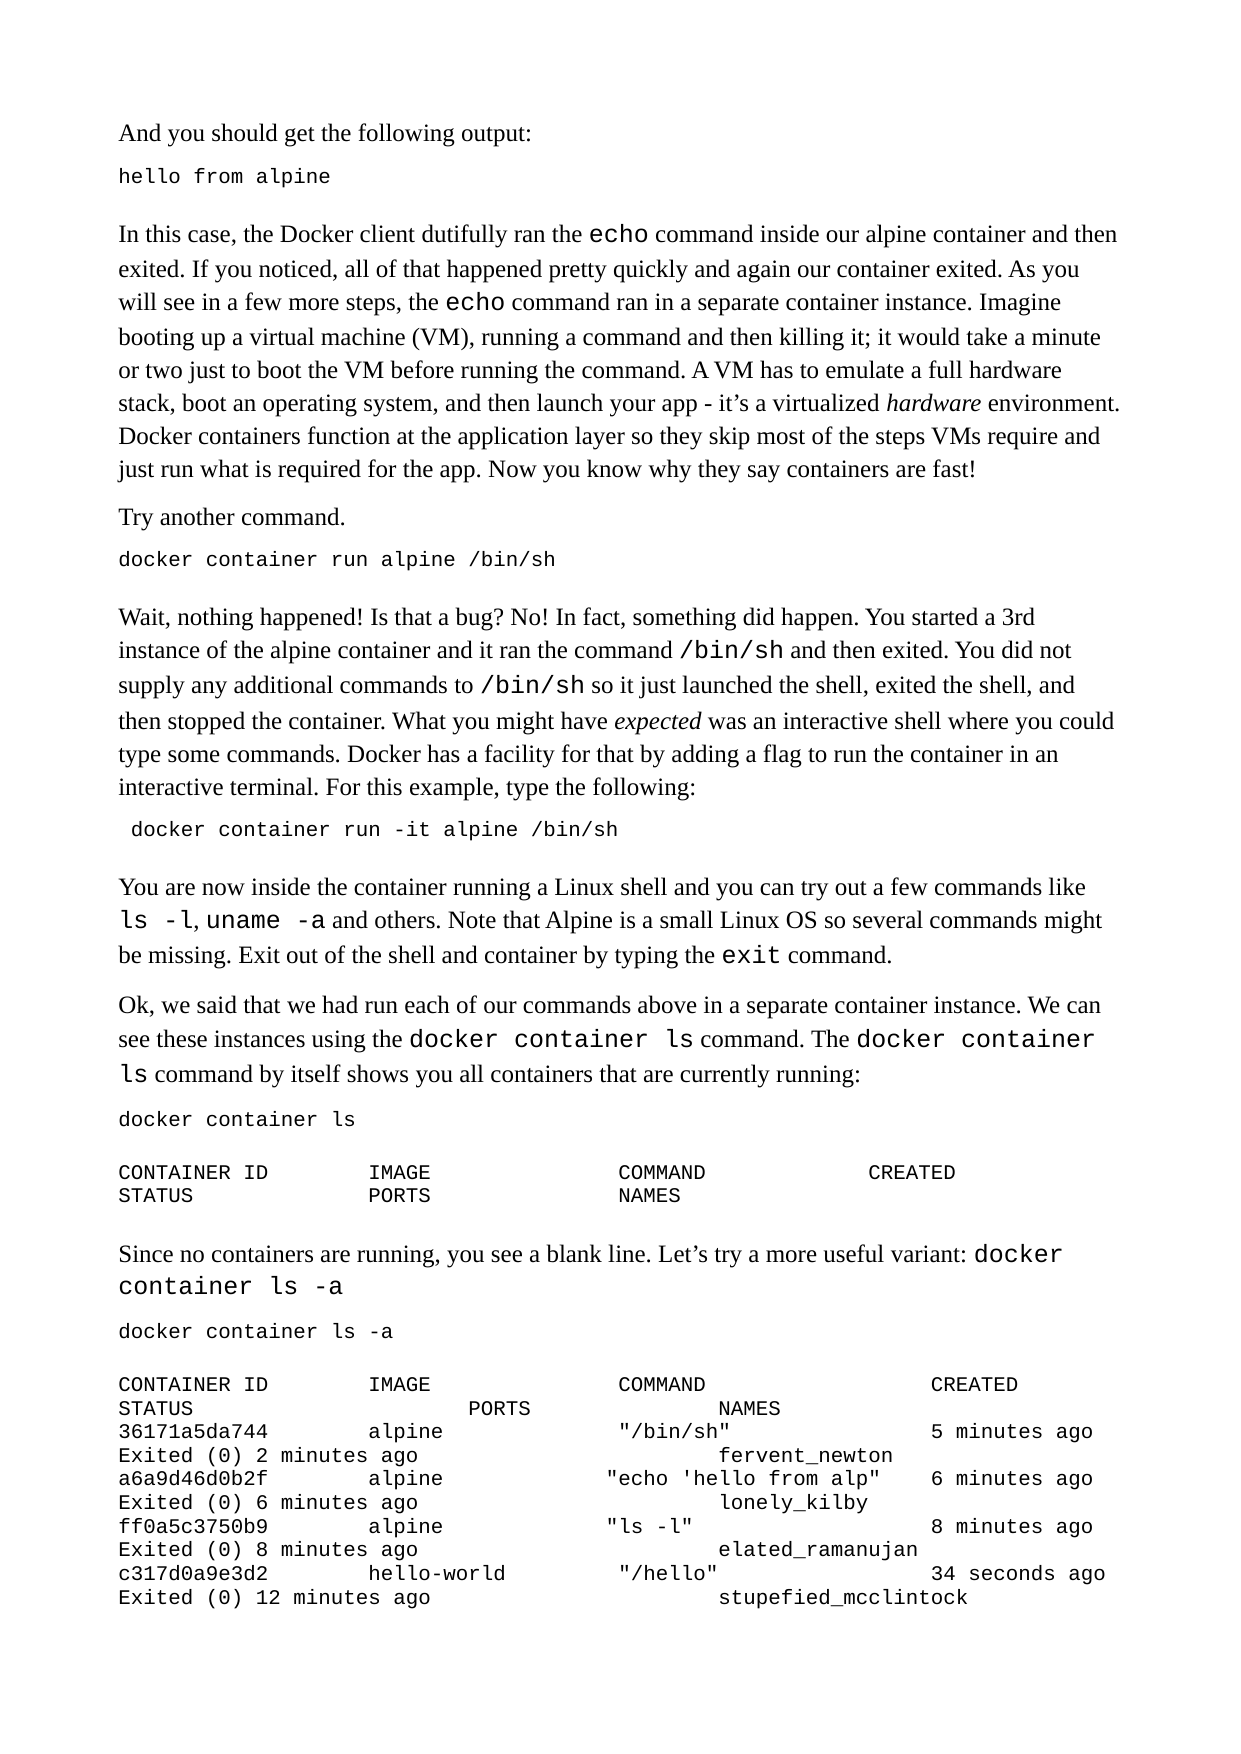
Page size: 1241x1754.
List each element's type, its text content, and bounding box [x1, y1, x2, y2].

text a6a9d46d0b2f alpine "echo 'hello from alp" 6 minutes ago Exited (0) 6 minutes ago lonely_kilby [118, 1468, 1122, 1516]
text In this case, the Docker client dutifully ran the echo command inside our alpine container and then exited. If you noticed, all of that happened pretty quickly and again our container exited. As you will see in a few more steps, the echo command ran in a separate container instance. Imagine booting up a virtual machine (VM), running a command and then killing it; it would take a minute or two just to boot the VM before running the command. A VM has to emulate a full hardware stack, boot an operating system, and then launch your app - it’s a virtualized hardware environment. Docker containers function at the application layer so they skip most of the steps VMs require and just run what is required for the app. Now you know why they say containers are fast! [118, 219, 1122, 483]
text ff0a5c3750b9 alpine "ls -l" 8 minutes ago Exited (0) 8 minutes ago elated_ramanujan [118, 1516, 1122, 1563]
text docker container ls [118, 1109, 1122, 1132]
text And you should get the following output: [118, 118, 1122, 147]
text hello from alpine [118, 166, 1122, 189]
text Try another command. [118, 502, 1122, 531]
text Wait, nothing happened! Is that a bug? No! In fact, something did happen. You started a 3rd instance of the alpine container and it ran the command /bin/sh and then exited. You did not supply any additional commands to /bin/sh so it just launched the shell, exited the shell, and then stopped the container. What you might have expected was an interactive shell where you could type some commands. Docker has a facility for that by adding a flag to run the container in an interactive terminal. For this example, type the following: [118, 602, 1122, 801]
text c317d0a9e3d2 hello-world "/hello" 34 seconds ago Exited (0) 12 minutes ago stupefied_mcclintock [118, 1563, 1122, 1610]
text CONTAINER ID IMAGE COMMAND CREATED STATUS PORTS NAMES [118, 1162, 1122, 1209]
text 36171a5da744 alpine "/bin/sh" 5 minutes ago Exited (0) 2 minutes ago fervent_newton [118, 1421, 1122, 1468]
text You are now inside the container running a Linux shell and you can try out a few commands like ls -l, uname -a and others. Note that Alpine is a small Linux OS so several commands might be missing. Exit out of the shell and container by typing the exit command. [118, 872, 1122, 971]
text Since no containers are running, you see a blank line. Let’s try a more useful variant: docker container ls -a [118, 1239, 1122, 1302]
text docker container ls -a [118, 1321, 1122, 1344]
text docker container run -it alpine /bin/sh [118, 819, 1122, 843]
text Ok, we said that we had run each of our commands above in a separate container instance. We can see these instances using the docker container ls command. The docker container ls command by itself shows you all containers that are currently running: [118, 991, 1122, 1089]
text CONTAINER ID IMAGE COMMAND CREATED STATUS PORTS NAMES [118, 1374, 1122, 1421]
text docker container run alpine /bin/sh [118, 549, 1122, 573]
